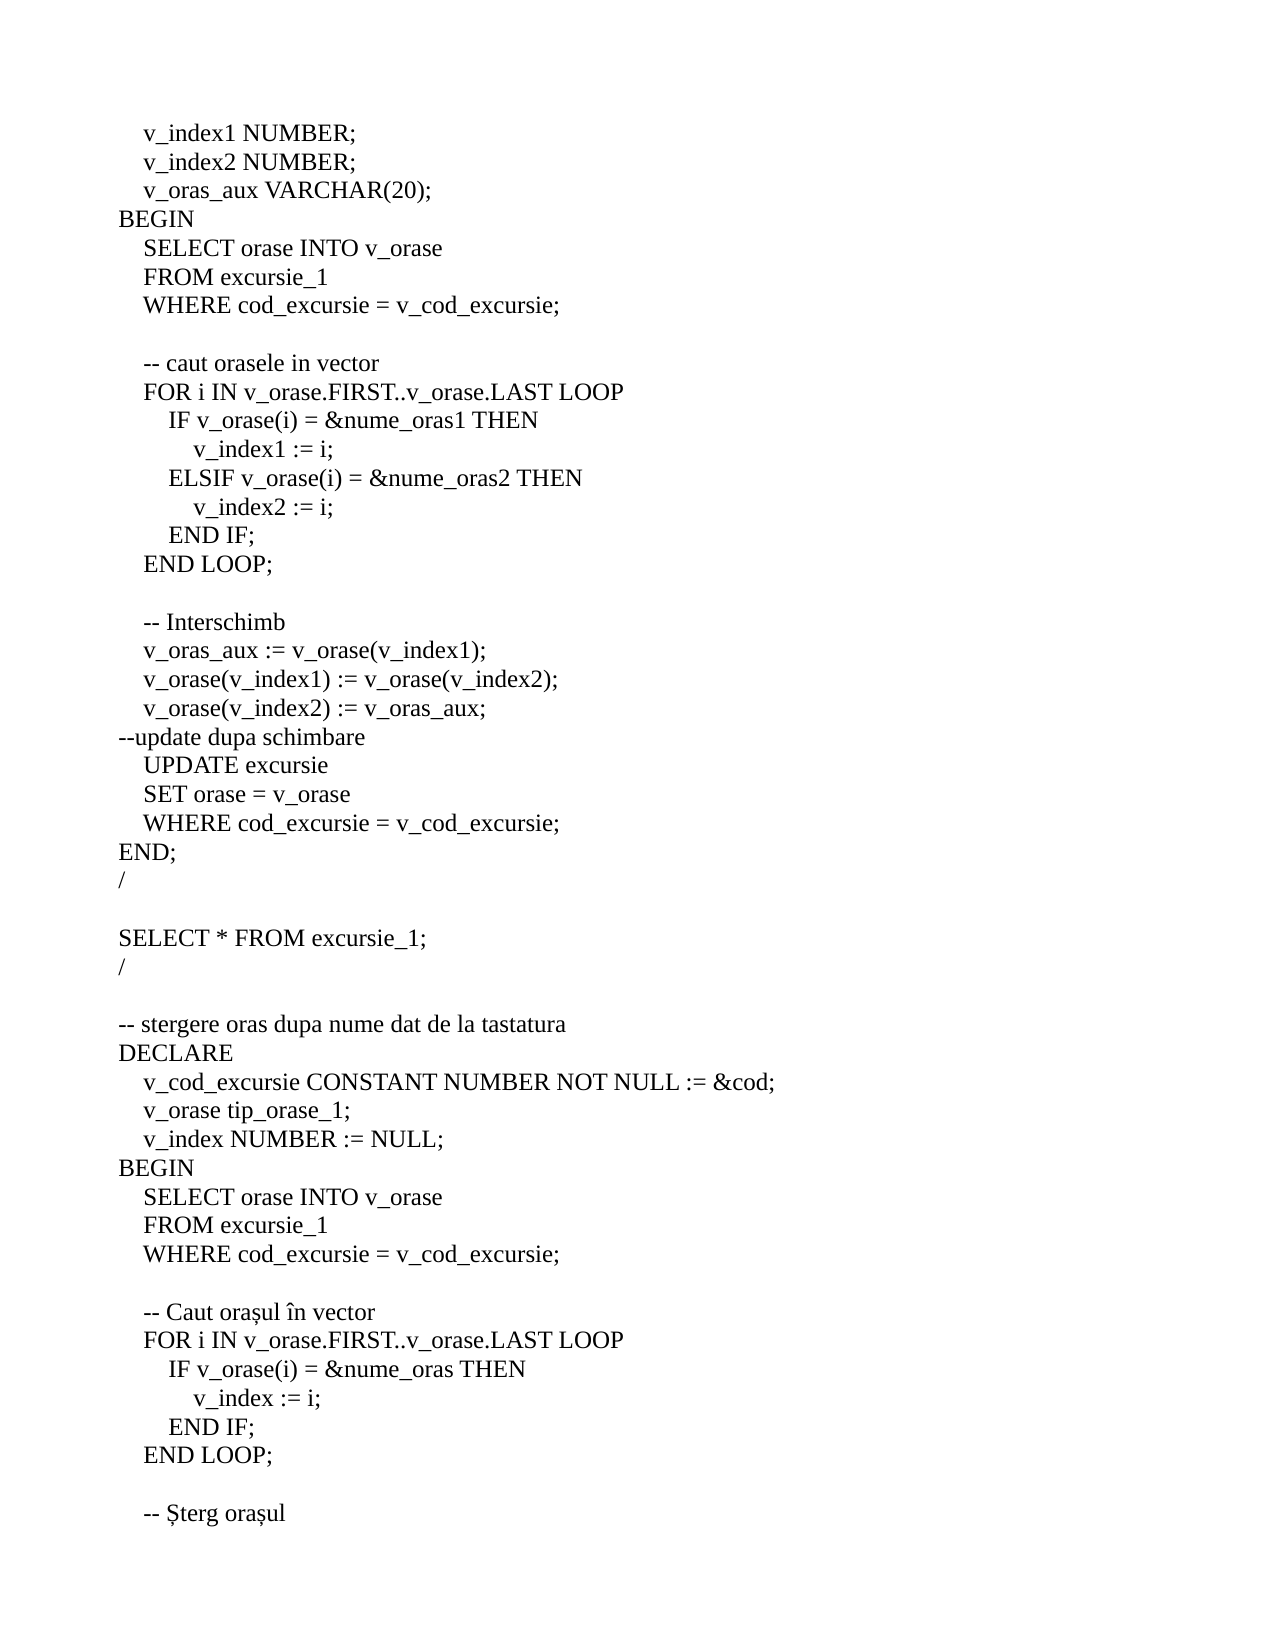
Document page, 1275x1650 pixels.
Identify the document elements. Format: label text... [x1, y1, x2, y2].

text v_orase tip_orase_1; [118, 1096, 1157, 1124]
text END LOOP; [118, 549, 1157, 578]
text SELECT * FROM excursie_1; [118, 923, 1157, 952]
text FROM excursie_1 [118, 262, 1157, 291]
text FOR i IN v_orase.FIRST..v_orase.LAST LOOP [118, 377, 1157, 406]
text v_index2 := i; [118, 492, 1157, 521]
text END IF; [118, 1412, 1157, 1441]
text SELECT orase INTO v_orase [118, 233, 1157, 262]
text v_oras_aux VARCHAR(20); [118, 176, 1157, 204]
text v_index2 NUMBER; [118, 147, 1157, 176]
text -- Caut orașul în vector [118, 1297, 1157, 1326]
text IF v_orase(i) = &nume_oras THEN [118, 1354, 1157, 1383]
text WHERE cod_excursie = v_cod_excursie; [118, 808, 1157, 837]
text v_index := i; [118, 1383, 1157, 1412]
text SET orase = v_orase [118, 779, 1157, 808]
text -- caut orasele in vector [118, 348, 1157, 377]
text BEGIN [118, 204, 1157, 233]
text BEGIN [118, 1153, 1157, 1182]
text / [118, 866, 1157, 894]
text END IF; [118, 521, 1157, 549]
text SELECT orase INTO v_orase [118, 1182, 1157, 1211]
text v_index NUMBER := NULL; [118, 1124, 1157, 1153]
text END LOOP; [118, 1441, 1157, 1469]
text END; [118, 837, 1157, 866]
text DECLARE [118, 1038, 1157, 1067]
text v_index1 NUMBER; [118, 118, 1157, 147]
text v_oras_aux := v_orase(v_index1); [118, 636, 1157, 664]
text / [118, 952, 1157, 981]
text ELSIF v_orase(i) = &nume_oras2 THEN [118, 463, 1157, 492]
text v_cod_excursie CONSTANT NUMBER NOT NULL := &cod; [118, 1067, 1157, 1096]
text v_index1 := i; [118, 434, 1157, 463]
text FROM excursie_1 [118, 1211, 1157, 1239]
text v_orase(v_index1) := v_orase(v_index2); [118, 664, 1157, 693]
text --update dupa schimbare [118, 722, 1157, 751]
text IF v_orase(i) = &nume_oras1 THEN [118, 406, 1157, 434]
text -- stergere oras dupa nume dat de la tastatura [118, 1009, 1157, 1038]
text FOR i IN v_orase.FIRST..v_orase.LAST LOOP [118, 1326, 1157, 1354]
text UPDATE excursie [118, 751, 1157, 779]
text WHERE cod_excursie = v_cod_excursie; [118, 1239, 1157, 1268]
text WHERE cod_excursie = v_cod_excursie; [118, 291, 1157, 319]
text v_orase(v_index2) := v_oras_aux; [118, 693, 1157, 722]
text -- Interschimb [118, 607, 1157, 636]
text -- Șterg orașul [118, 1498, 1157, 1527]
